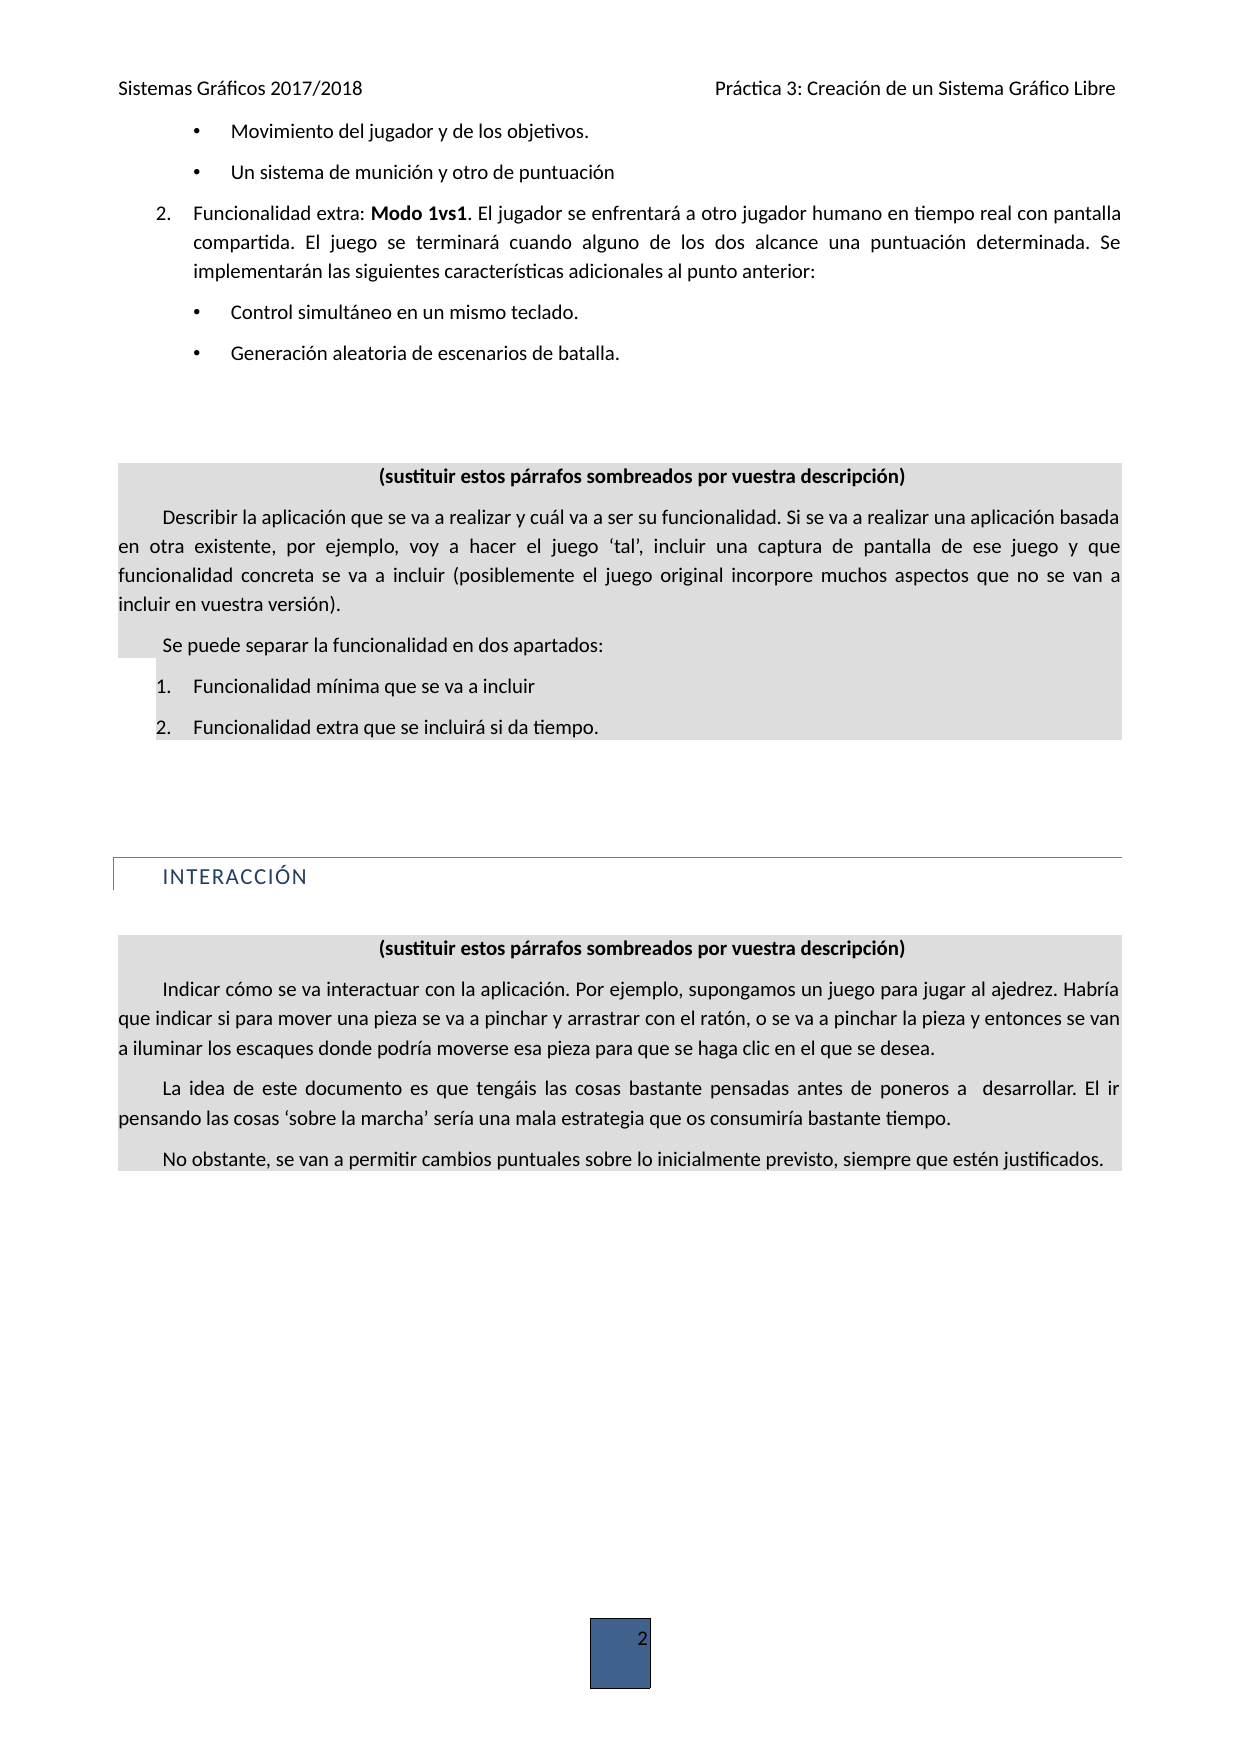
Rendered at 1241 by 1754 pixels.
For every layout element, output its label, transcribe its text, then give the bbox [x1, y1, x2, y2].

list Movimiento del jugador y de los objetivos. [193, 118, 1122, 143]
text (sustituir estos párrafos sombreados por vuestra descripción) [118, 935, 1122, 961]
text La idea de este documento es que tengáis las cosas bastante pensadas antes de poneros a desarrollar. El ir pensando las cosas ‘sobre la marcha’ sería una mala estrategia que os consumiría bastante tiempo. [118, 1076, 1122, 1130]
list Control simultáneo en un mismo teclado. [193, 299, 1122, 325]
subtitle interacción [114, 858, 1122, 890]
text (sustituir estos párrafos sombreados por vuestra descripción) [118, 463, 1122, 488]
text Se puede separar la funcionalidad en dos apartados: [118, 632, 1122, 658]
text Indicar cómo se va interactuar con la aplicación. Por ejemplo, supongamos un juego para jugar al ajedrez. Habría que indicar si para mover una pieza se va a pinchar y arrastrar con el ratón, o se va a pinchar la pieza y entonces se van a iluminar los escaques donde podría moverse esa pieza para que se haga clic en el que se desea. [118, 976, 1122, 1060]
list Funcionalidad extra: Modo 1vs1. El jugador se enfrentará a otro jugador humano en tiempo real con pantalla compartida. El juego se terminará cuando alguno de los dos alcance una puntuación determinada. Se implementarán las siguientes características adicionales al punto anterior: [156, 200, 1122, 284]
list Funcionalidad mínima que se va a incluir [156, 673, 1122, 699]
text Describir la aplicación que se va a realizar y cuál va a ser su funcionalidad. Si se va a realizar una aplicación basada en otra existente, por ejemplo, voy a hacer el juego ‘tal’, incluir una captura de pantalla de ese juego y que funcionalidad concreta se va a incluir (posiblemente el juego original incorpore muchos aspectos que no se van a incluir en vuestra versión). [118, 504, 1122, 617]
list Generación aleatoria de escenarios de batalla. [193, 340, 1122, 366]
list Funcionalidad extra que se incluirá si da tiempo. [156, 714, 1122, 740]
list Un sistema de munición y otro de puntuación [193, 159, 1122, 184]
text No obstante, se van a permitir cambios puntuales sobre lo inicialmente previsto, siempre que estén justificados. [118, 1146, 1122, 1171]
